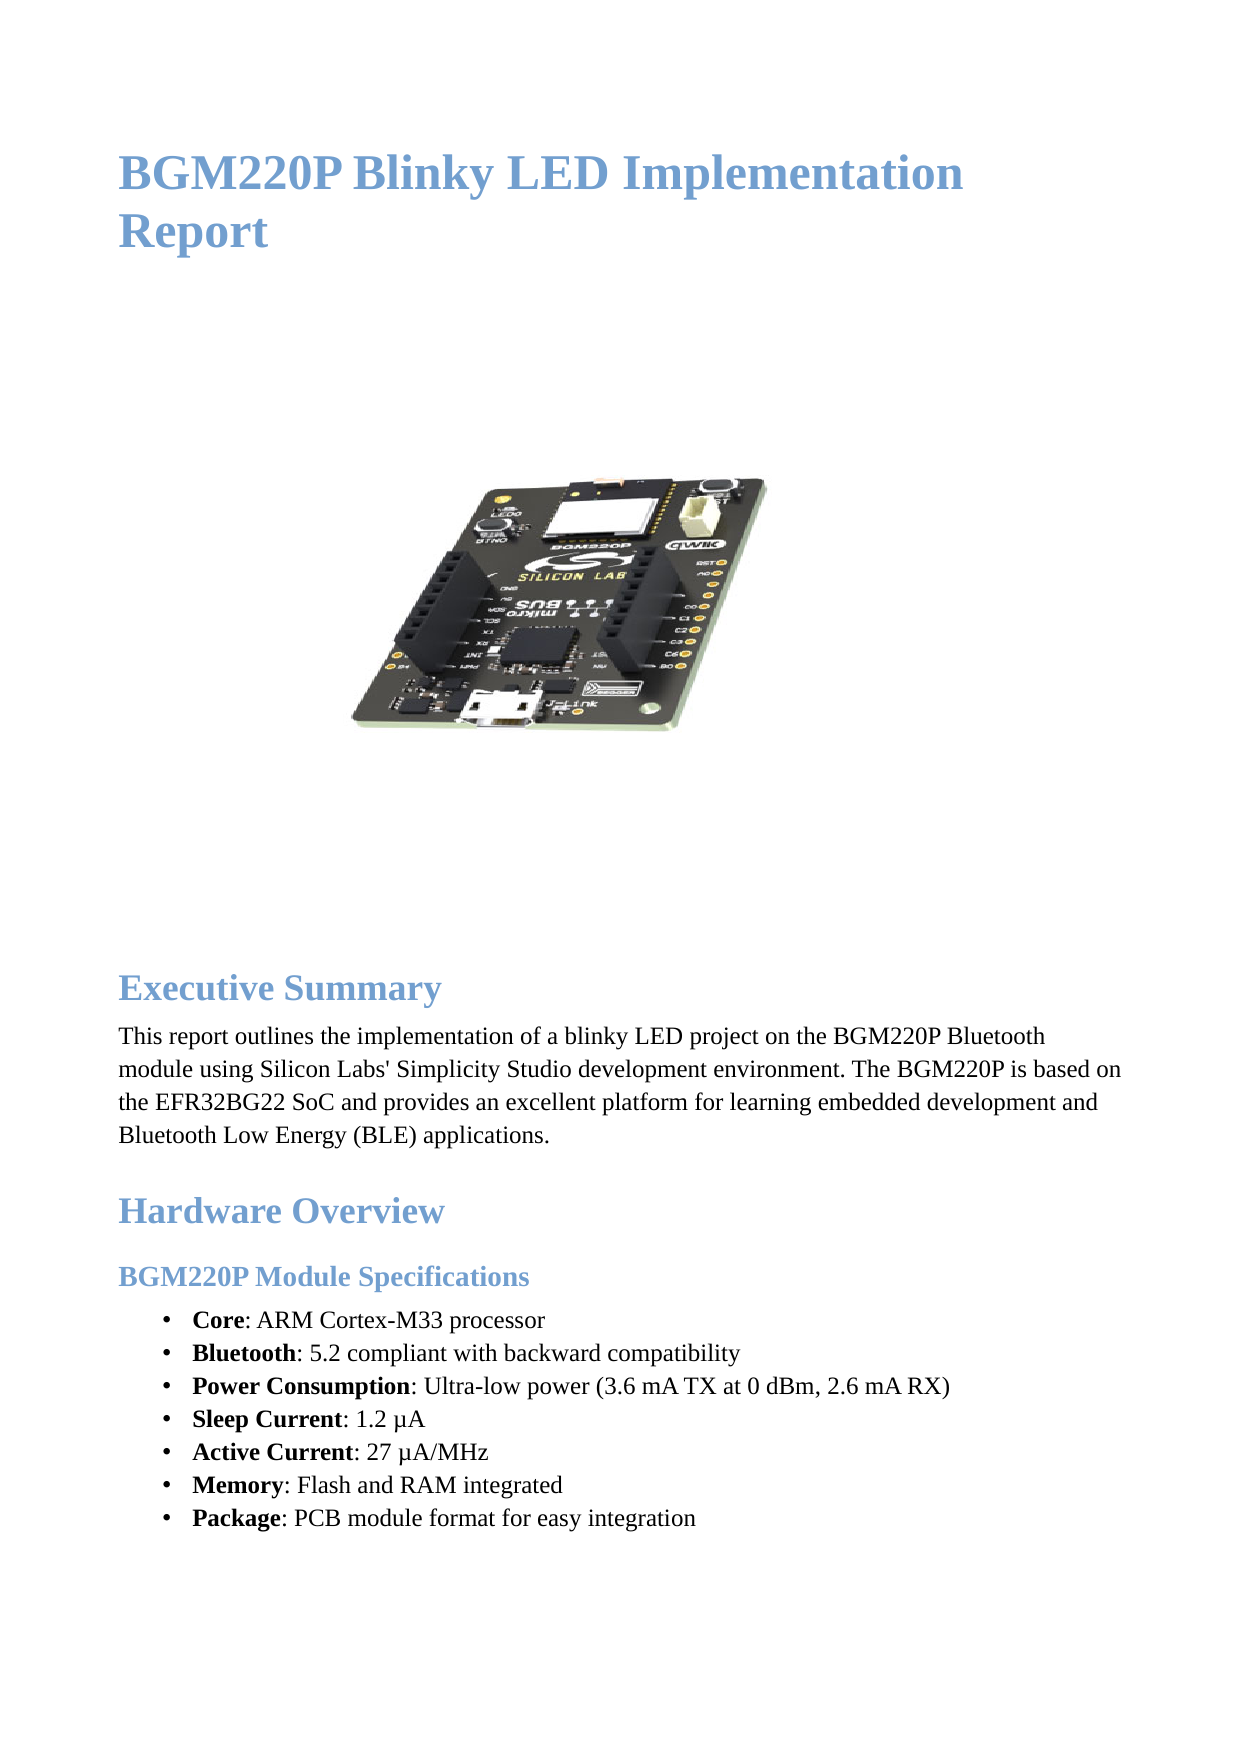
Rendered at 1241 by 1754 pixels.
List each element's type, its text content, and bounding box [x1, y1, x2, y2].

subtitle BGM220P Module Specifications [118, 1259, 1122, 1293]
list Memory: Flash and RAM integrated [162, 1470, 1122, 1499]
picture [106, 317, 1010, 890]
list Core: ARM Cortex-M33 processor [162, 1305, 1122, 1334]
subtitle Hardware Overview [118, 1189, 1122, 1232]
subtitle BGM220P Blinky LED Implementation Report [118, 143, 1122, 258]
text This report outlines the implementation of a blinky LED project on the BGM220P Bluetooth module using Silicon Labs' Simplicity Studio development environment. The BGM220P is based on the EFR32BG22 SoC and provides an excellent platform for learning embedded development and Bluetooth Low Energy (BLE) applications. [118, 1021, 1122, 1149]
list Power Consumption: Ultra-low power (3.6 mA TX at 0 dBm, 2.6 mA RX) [162, 1371, 1122, 1400]
list Bluetooth: 5.2 compliant with backward compatibility [162, 1338, 1122, 1367]
list Package: PCB module format for easy integration [162, 1503, 1122, 1532]
list Active Current: 27 µA/MHz [162, 1437, 1122, 1466]
subtitle Executive Summary [118, 966, 1122, 1009]
list Sleep Current: 1.2 µA [162, 1404, 1122, 1433]
